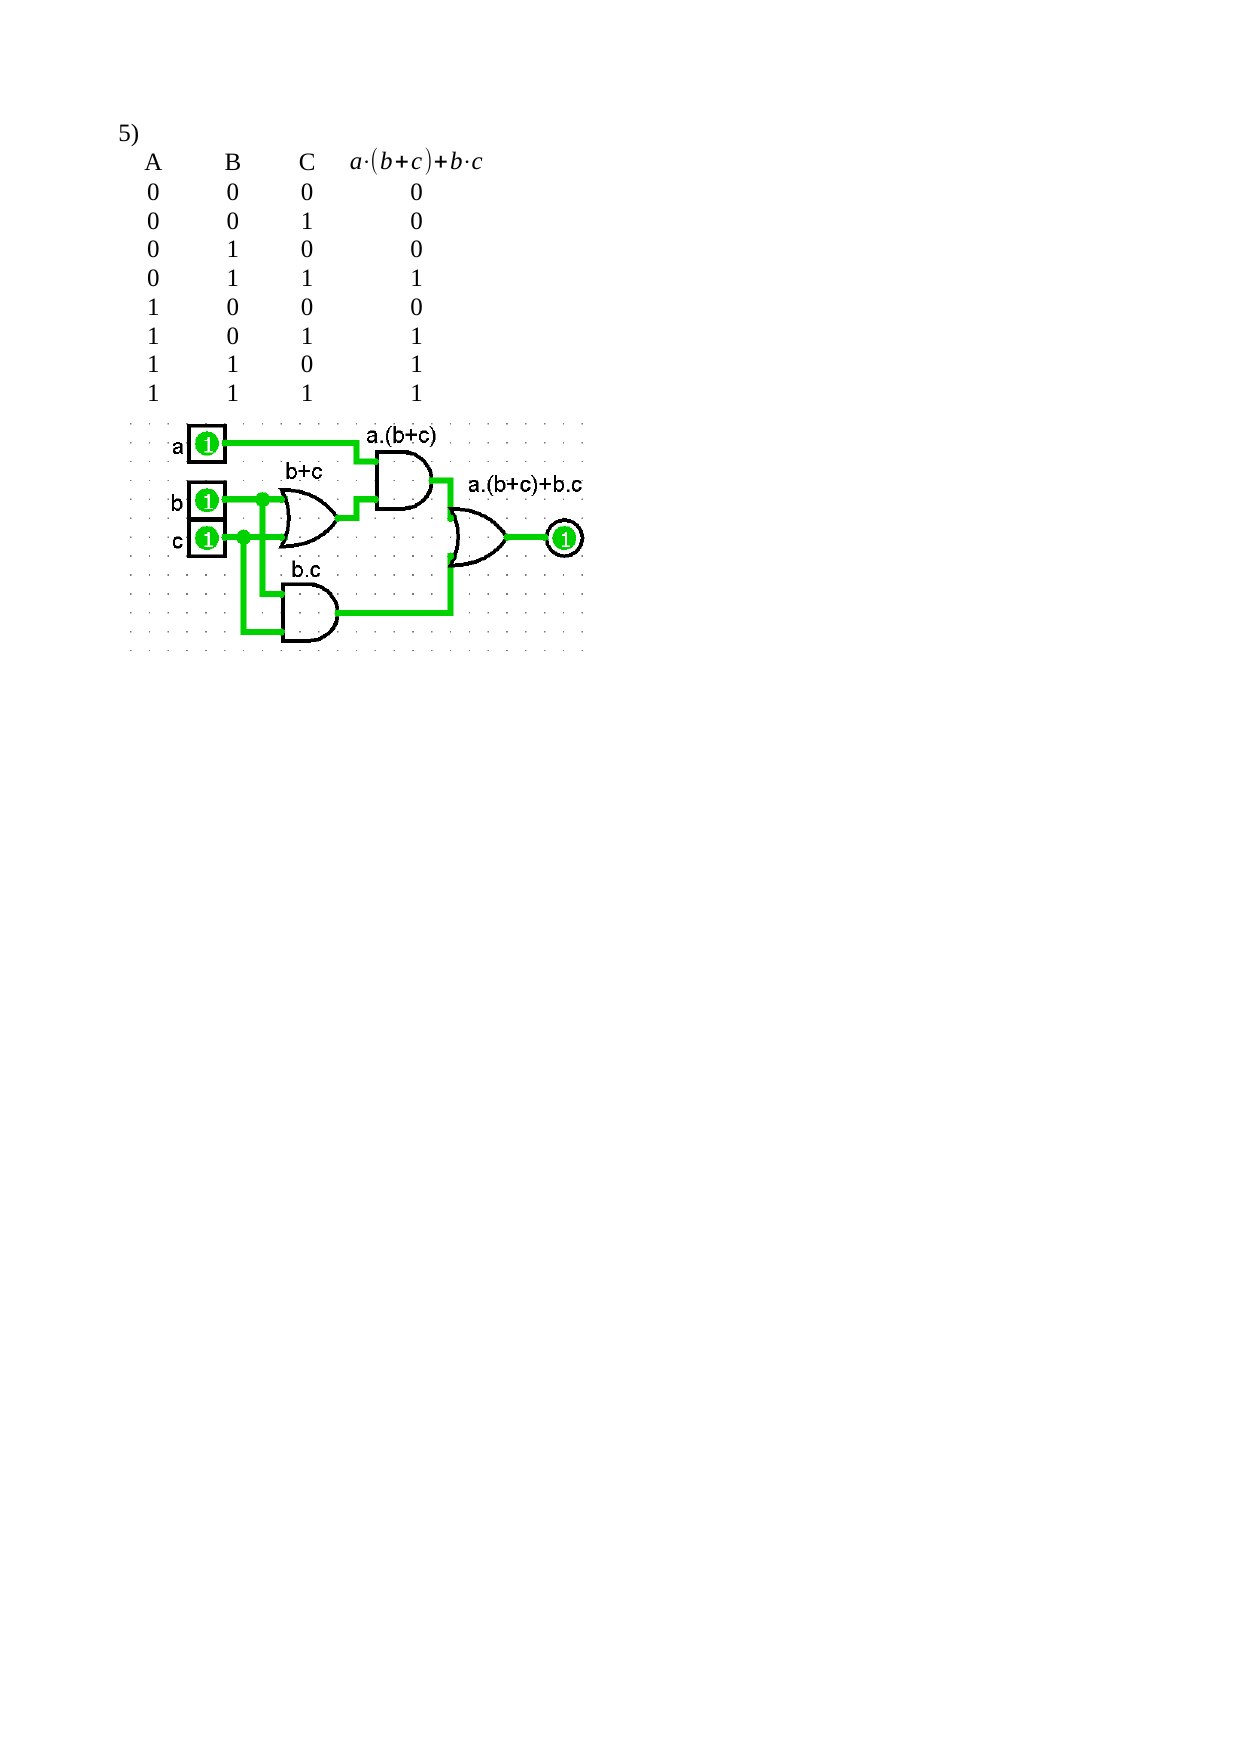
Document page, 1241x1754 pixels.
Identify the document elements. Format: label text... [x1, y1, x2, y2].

table_cell 1 [118, 321, 188, 349]
table_cell 0 [188, 177, 277, 206]
table_cell 0 [337, 235, 496, 263]
table_cell 1 [277, 263, 337, 292]
table_cell 0 [118, 177, 188, 206]
table_cell 0 [337, 177, 496, 206]
table_cell 1 [118, 350, 188, 378]
table_header B [188, 147, 277, 177]
table_cell 1 [337, 378, 496, 407]
picture [119, 407, 597, 657]
table_cell 1 [188, 263, 277, 292]
table_cell 1 [337, 263, 496, 292]
table_cell 0 [118, 263, 188, 292]
table_cell 0 [118, 235, 188, 263]
table_cell 0 [337, 206, 496, 234]
table_cell 0 [188, 292, 277, 321]
table_cell 1 [277, 321, 337, 349]
table_cell 1 [188, 350, 277, 378]
table_header C [277, 147, 337, 177]
table_cell 1 [337, 350, 496, 378]
text 5) [118, 118, 1122, 147]
table_cell 0 [188, 321, 277, 349]
table_cell 0 [277, 350, 337, 378]
table_cell 0 [277, 177, 337, 206]
table_cell 0 [277, 292, 337, 321]
table_cell 1 [118, 292, 188, 321]
table_header [337, 147, 496, 177]
table_header A [118, 147, 188, 177]
table_cell 0 [188, 206, 277, 234]
table_cell 0 [118, 206, 188, 234]
table_cell 0 [277, 235, 337, 263]
table_cell 1 [188, 378, 277, 407]
table_cell 0 [337, 292, 496, 321]
table_cell 1 [188, 235, 277, 263]
table_cell 1 [118, 378, 188, 407]
table_cell 1 [277, 378, 337, 407]
table_cell 1 [337, 321, 496, 349]
table_cell 1 [277, 206, 337, 234]
